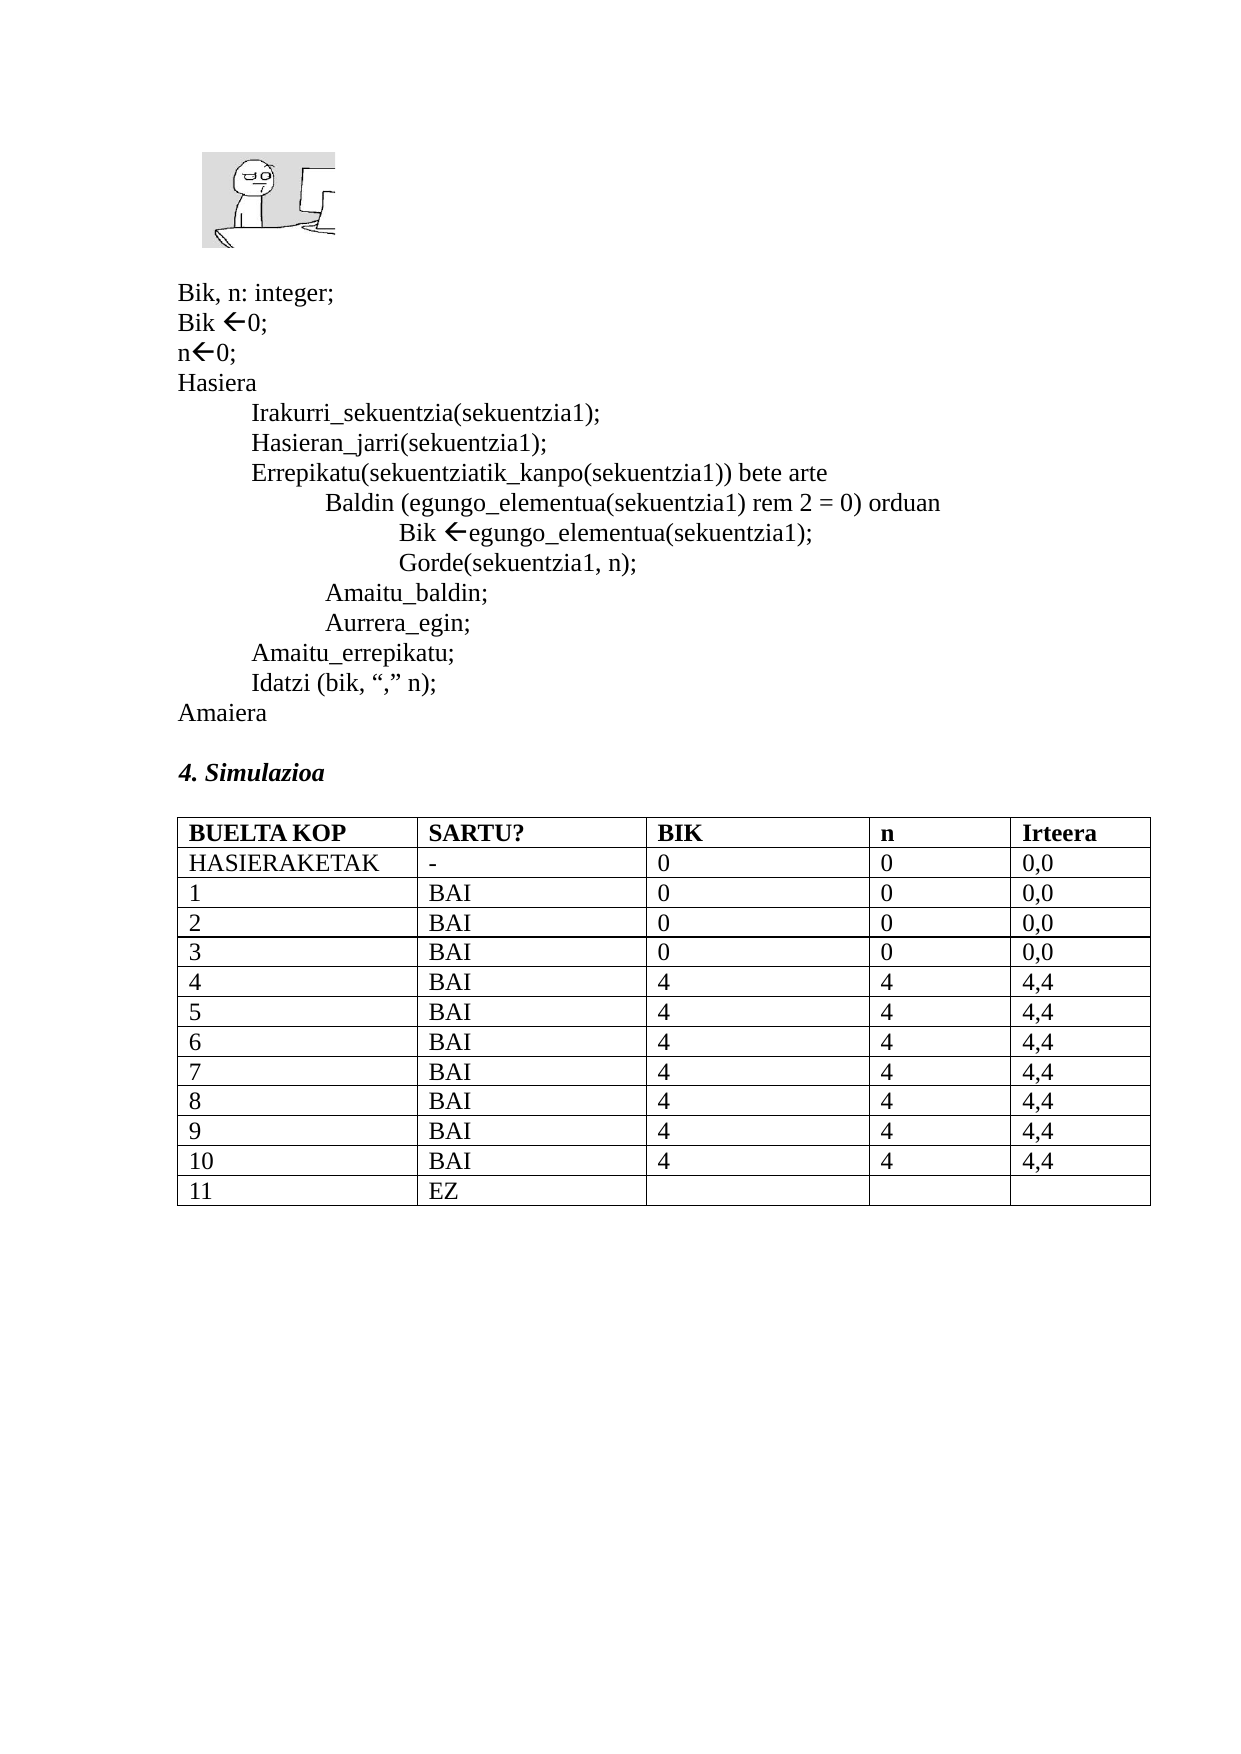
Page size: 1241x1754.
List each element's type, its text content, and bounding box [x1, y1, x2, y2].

table_cell 0 [870, 848, 1010, 877]
table_cell BAI [418, 938, 646, 966]
table_cell 4 [647, 997, 869, 1026]
text Errepikatu(sekuentziatik_kanpo(sekuentzia1)) bete arte [177, 457, 1152, 487]
table_header n [870, 818, 1010, 847]
table_cell 0,0 [1011, 938, 1150, 966]
table_cell 0 [870, 878, 1010, 907]
table_cell 4 [870, 997, 1010, 1026]
table_cell 4 [870, 1027, 1010, 1056]
table_cell 4,4 [1011, 997, 1150, 1026]
text Gorde(sekuentzia1, n); [177, 547, 1152, 577]
table_cell 0 [870, 908, 1010, 936]
table_cell 1 [178, 878, 417, 907]
text Hasiera [177, 367, 1152, 397]
table_cell EZ [418, 1176, 646, 1204]
table_cell 9 [178, 1116, 417, 1145]
text Aurrera_egin; [177, 607, 1152, 637]
table_cell 4,4 [1011, 967, 1150, 996]
table_cell 4,4 [1011, 1146, 1150, 1175]
table_cell BAI [418, 878, 646, 907]
table_cell 0,0 [1011, 908, 1150, 936]
text Amaitu_errepikatu; [177, 637, 1152, 667]
table_cell 2 [178, 908, 417, 936]
text Amaiera [177, 697, 1152, 727]
table_cell 4 [870, 1146, 1010, 1175]
table_cell 4 [647, 1057, 869, 1085]
table_cell BAI [418, 1116, 646, 1145]
text Irakurri_sekuentzia(sekuentzia1); [177, 397, 1152, 427]
table_cell 4 [647, 967, 869, 996]
table_cell 4 [870, 1086, 1010, 1115]
table_cell 4 [647, 1027, 869, 1056]
text Hasieran_jarri(sekuentzia1); [177, 427, 1152, 457]
table_cell 4 [870, 1057, 1010, 1085]
table_cell 7 [178, 1057, 417, 1085]
table_cell 0,0 [1011, 878, 1150, 907]
text Bik, n: integer; [177, 277, 1152, 307]
table_cell 8 [178, 1086, 417, 1115]
text n0; [177, 337, 1152, 367]
table_cell 4 [870, 1116, 1010, 1145]
table_cell - [418, 848, 646, 877]
table_header BIK [647, 818, 869, 847]
table_cell 6 [178, 1027, 417, 1056]
table_cell BAI [418, 1057, 646, 1085]
table_cell BAI [418, 1146, 646, 1175]
table_cell BAI [418, 908, 646, 936]
table_cell 4 [647, 1116, 869, 1145]
table_cell 0 [647, 938, 869, 966]
table_header SARTU? [418, 818, 646, 847]
text Idatzi (bik, “,” n); [177, 667, 1152, 697]
table_cell 0,0 [1011, 848, 1150, 877]
table_cell 0 [647, 878, 869, 907]
table_cell [1011, 1176, 1150, 1204]
table_cell 0 [870, 938, 1010, 966]
table_cell 4 [647, 1146, 869, 1175]
table_cell HASIERAKETAK [178, 848, 417, 877]
table_cell BAI [418, 1086, 646, 1115]
text Amaitu_baldin; [177, 577, 1152, 607]
table_cell [870, 1176, 1010, 1204]
table_cell 4,4 [1011, 1057, 1150, 1085]
table_cell BAI [418, 1027, 646, 1056]
table_cell BAI [418, 997, 646, 1026]
table_cell 0 [647, 908, 869, 936]
table_cell 4,4 [1011, 1116, 1150, 1145]
table_cell 4 [647, 1086, 869, 1115]
table_cell 4 [870, 967, 1010, 996]
table_cell [647, 1176, 869, 1204]
table_cell 3 [178, 938, 417, 966]
table_header Irteera [1011, 818, 1150, 847]
table_cell 5 [178, 997, 417, 1026]
table_cell 4,4 [1011, 1086, 1150, 1115]
table_cell 4,4 [1011, 1027, 1150, 1056]
table_header BUELTA KOP [178, 818, 417, 847]
text Bik 0; [177, 307, 1152, 337]
text Baldin (egungo_elementua(sekuentzia1) rem 2 = 0) orduan [177, 487, 1152, 517]
table_cell 11 [178, 1176, 417, 1204]
table_cell 4 [178, 967, 417, 996]
table_cell 0 [647, 848, 869, 877]
table_cell BAI [418, 967, 646, 996]
text 4. Simulazioa [179, 757, 1152, 787]
text Bik egungo_elementua(sekuentzia1); [177, 517, 1152, 547]
table_cell 10 [178, 1146, 417, 1175]
